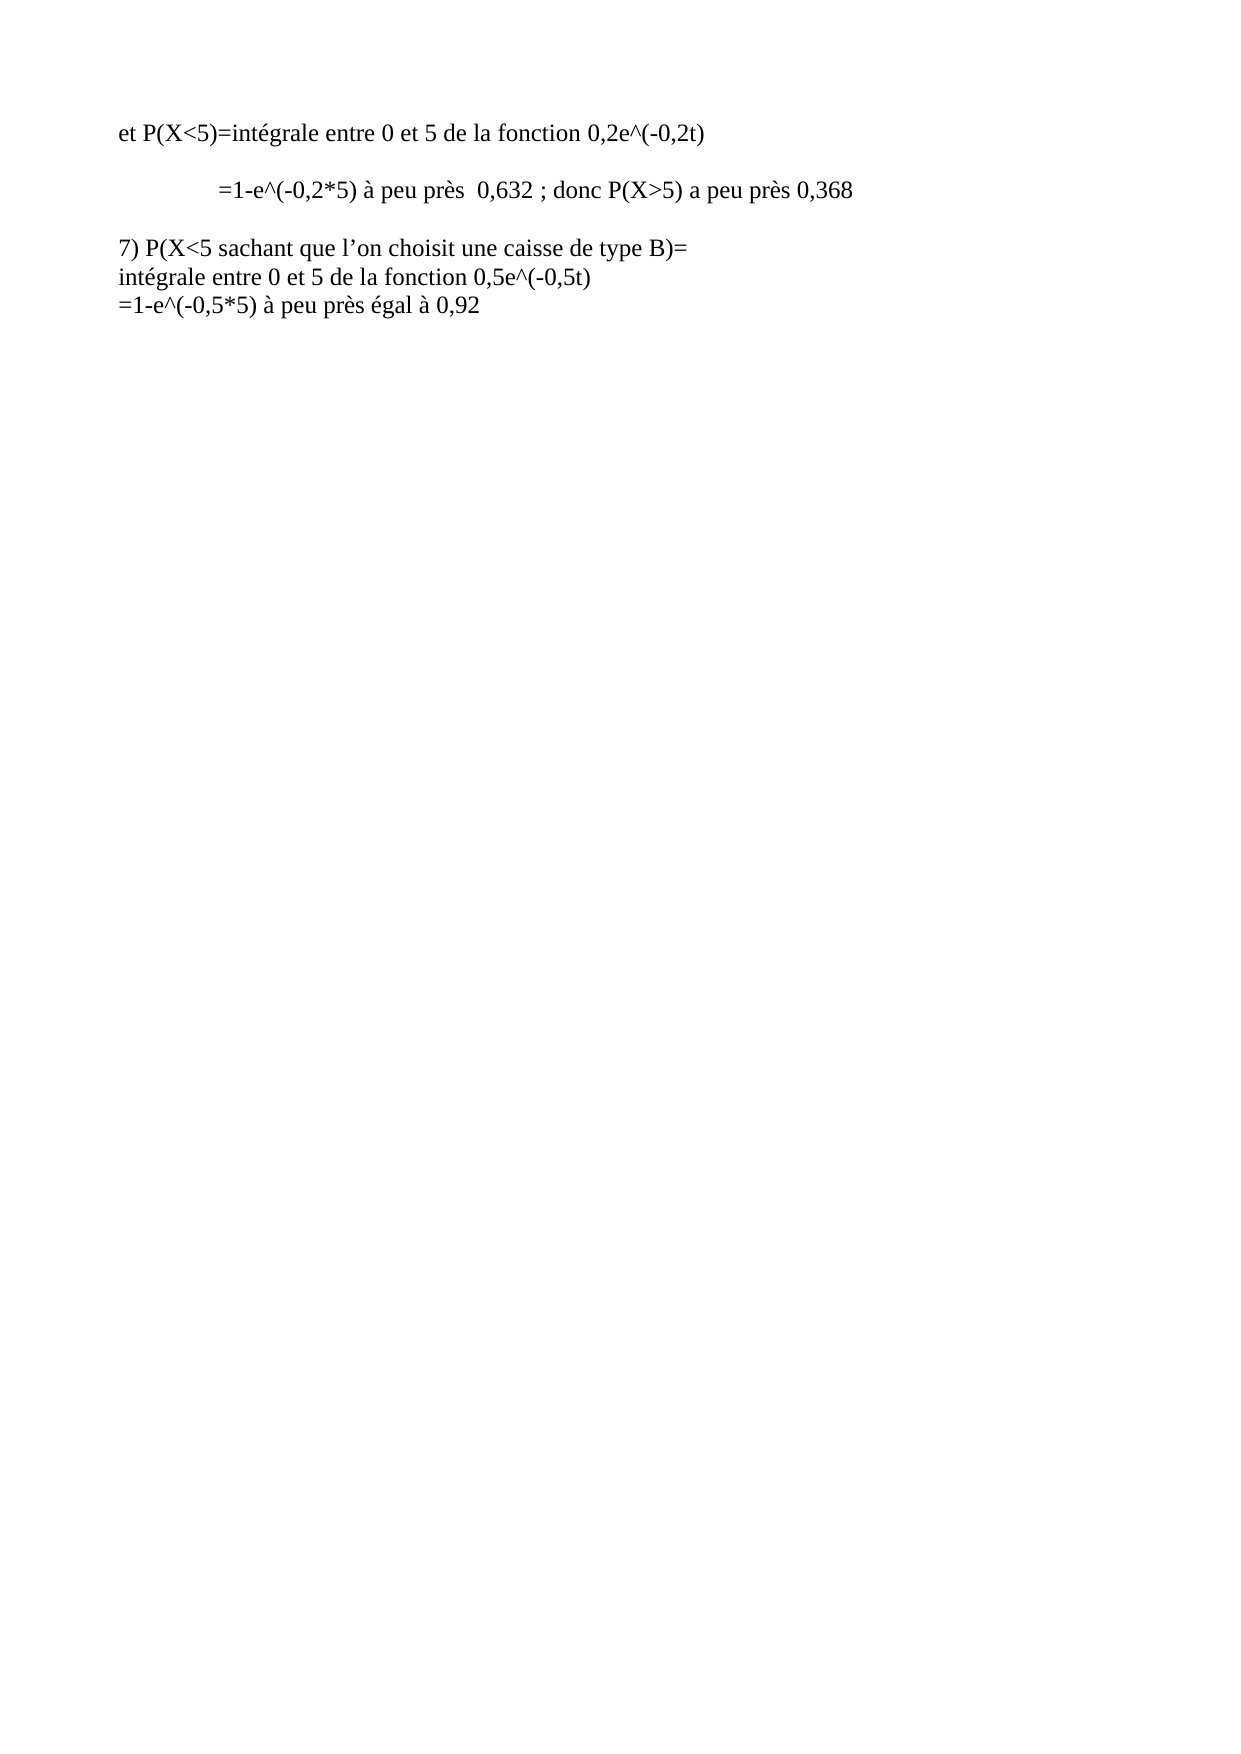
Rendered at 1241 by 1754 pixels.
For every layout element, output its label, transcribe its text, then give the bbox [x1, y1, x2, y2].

text =1-e^(-0,5*5) à peu près égal à 0,92 [118, 291, 1122, 319]
text et P(X<5)=intégrale entre 0 et 5 de la fonction 0,2e^(-0,2t) [118, 118, 1122, 147]
text =1-e^(-0,2*5) à peu près 0,632 ; donc P(X>5) a peu près 0,368 [118, 176, 1122, 204]
text 7) P(X<5 sachant que l’on choisit une caisse de type B)= [118, 233, 1122, 262]
text intégrale entre 0 et 5 de la fonction 0,5e^(-0,5t) [118, 262, 1122, 291]
